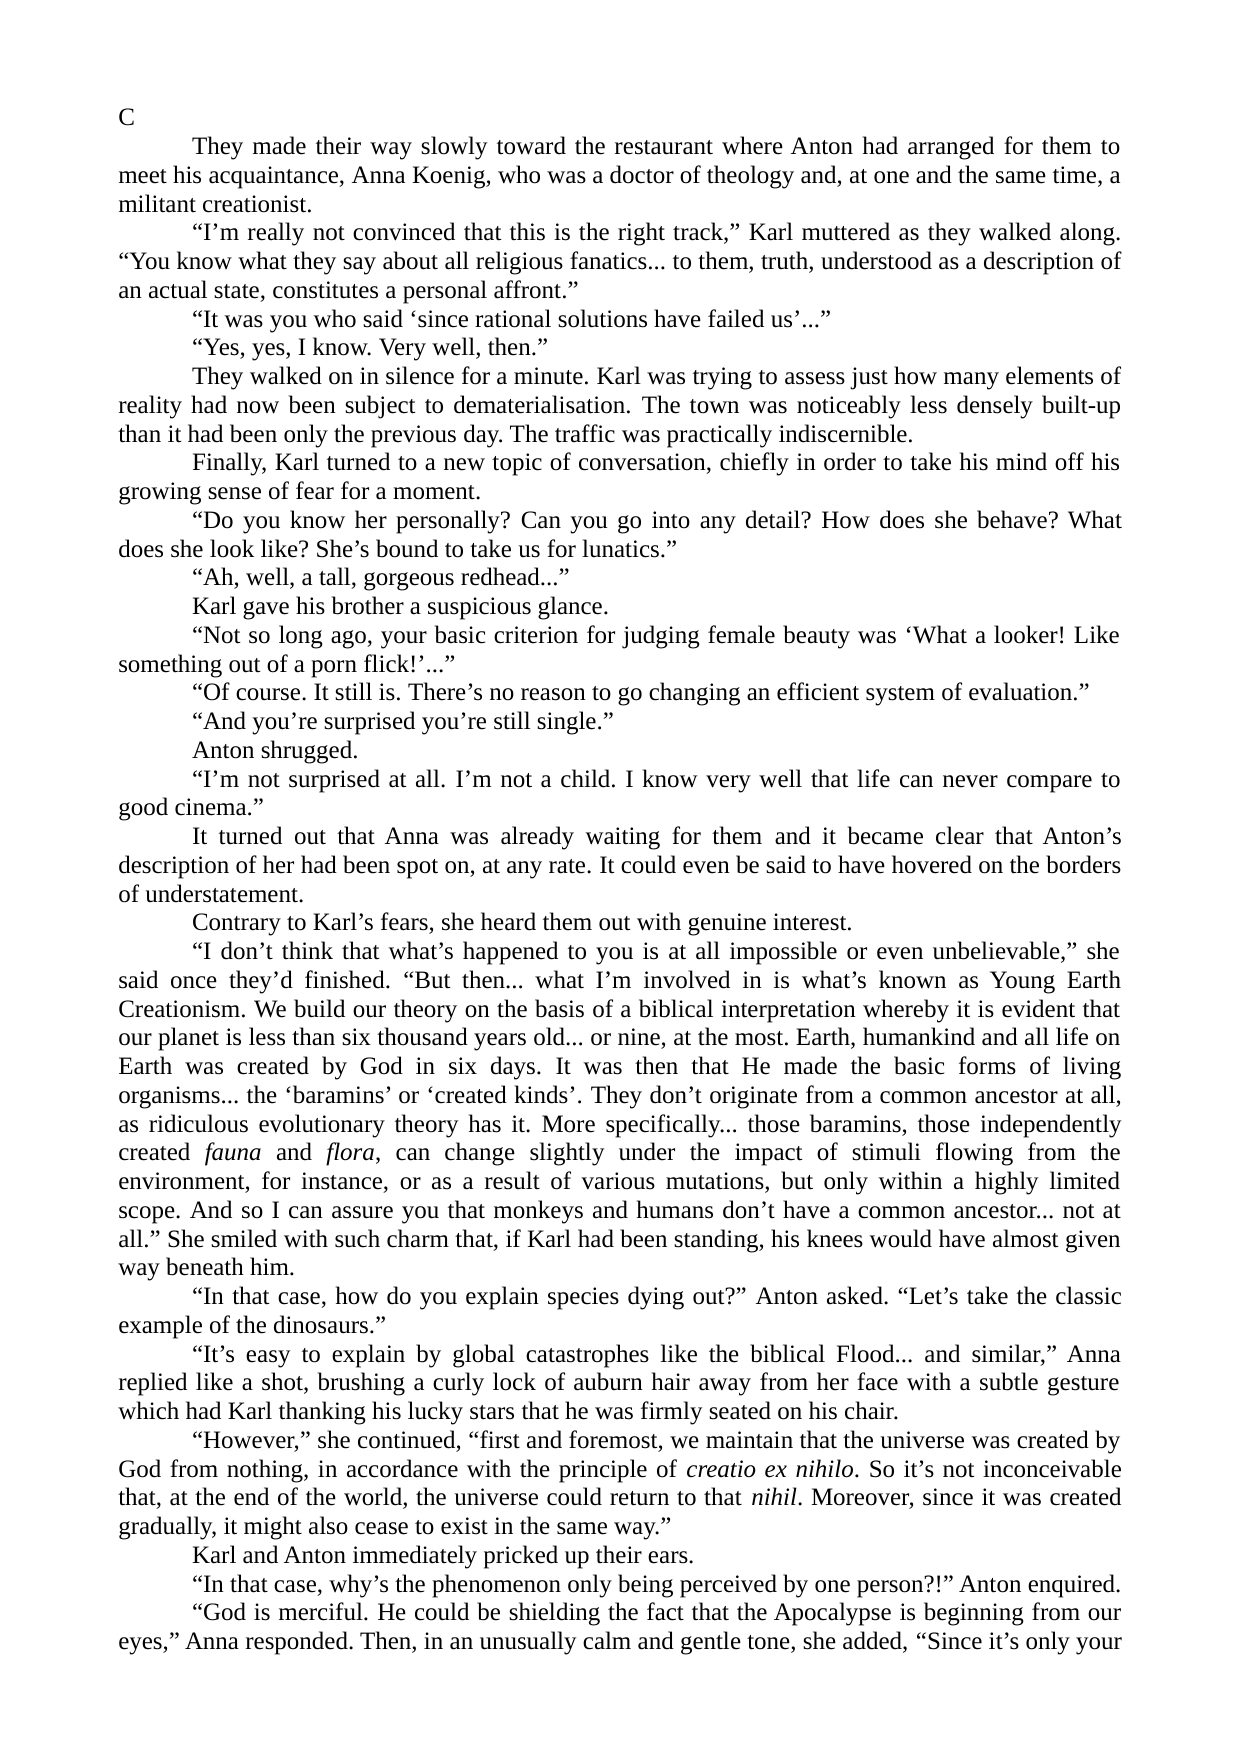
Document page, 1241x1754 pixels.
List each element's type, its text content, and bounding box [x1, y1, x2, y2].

text “Of course. It still is. There’s no reason to go changing an efficient system of evaluation.” [118, 677, 1122, 706]
text It turned out that Anna was already waiting for them and it became clear that Anton’s description of her had been spot on, at any rate. It could even be said to have hovered on the borders of understatement. [118, 821, 1122, 907]
text “Do you know her personally? Can you go into any detail? How does she behave? What does she look like? She’s bound to take us for lunatics.” [118, 505, 1122, 562]
text “However,” she continued, “first and foremost, we maintain that the universe was created by God from nothing, in accordance with the principle of creatio ex nihilo. So it’s not inconceivable that, at the end of the world, the universe could return to that nihil. Moreover, since it was created gradually, it might also cease to exist in the same way.” [118, 1425, 1122, 1540]
text “I don’t think that what’s happened to you is at all impossible or even unbelievable,” she said once they’d finished. “But then... what I’m involved in is what’s known as Young Earth Creationism. We build our theory on the basis of a biblical interpretation whereby it is evident that our planet is less than six thousand years old... or nine, at the most. Earth, humankind and all life on Earth was created by God in six days. It was then that He made the basic forms of living organisms... the ‘baramins’ or ‘created kinds’. They don’t originate from a common ancestor at all, as ridiculous evolutionary theory has it. More specifically... those baramins, those independently created fauna and flora, can change slightly under the impact of stimuli flowing from the environment, for instance, or as a result of various mutations, but only within a highly limited scope. And so I can assure you that monkeys and humans don’t have a common ancestor... not at all.” She smiled with such charm that, if Karl had been standing, his knees would have almost given way beneath him. [118, 936, 1122, 1281]
text “God is merciful. He could be shielding the fact that the Apocalypse is beginning from our eyes,” Anna responded. Then, in an unusually calm and gentle tone, she added, “Since it’s only your [118, 1597, 1122, 1655]
text Karl and Anton immediately pricked up their ears. [118, 1540, 1122, 1569]
text “I’m not surprised at all. I’m not a child. I know very well that life can never compare to good cinema.” [118, 764, 1122, 821]
text “It was you who said ‘since rational solutions have failed us’...” [118, 304, 1122, 332]
text “Yes, yes, I know. Very well, then.” [118, 332, 1122, 361]
text “In that case, how do you explain species dying out?” Anton asked. “Let’s take the classic example of the dinosaurs.” [118, 1281, 1122, 1339]
text Contrary to Karl’s fears, she heard them out with genuine interest. [118, 907, 1122, 936]
text “Not so long ago, your basic criterion for judging female beauty was ‘What a looker! Like something out of a porn flick!’...” [118, 620, 1122, 677]
text C [118, 102, 1122, 131]
text They walked on in silence for a minute. Karl was trying to assess just how many elements of reality had now been subject to dematerialisation. The town was noticeably less densely built-up than it had been only the previous day. The traffic was practically indiscernible. [118, 361, 1122, 447]
text “In that case, why’s the phenomenon only being perceived by one person?!” Anton enquired. [118, 1569, 1122, 1597]
text They made their way slowly toward the restaurant where Anton had arranged for them to meet his acquaintance, Anna Koenig, who was a doctor of theology and, at one and the same time, a militant creationist. [118, 131, 1122, 217]
text “And you’re surprised you’re still single.” [118, 706, 1122, 735]
text “I’m really not convinced that this is the right track,” Karl muttered as they walked along. “You know what they say about all religious fanatics... to them, truth, understood as a description of an actual state, constitutes a personal affront.” [118, 217, 1122, 304]
text “It’s easy to explain by global catastrophes like the biblical Flood... and similar,” Anna replied like a shot, brushing a curly lock of auburn hair away from her face with a subtle gesture which had Karl thanking his lucky stars that he was firmly seated on his chair. [118, 1339, 1122, 1425]
text Karl gave his brother a suspicious glance. [118, 591, 1122, 620]
text “Ah, well, a tall, gorgeous redhead...” [118, 562, 1122, 591]
text Anton shrugged. [118, 735, 1122, 764]
text Finally, Karl turned to a new topic of conversation, chiefly in order to take his mind off his growing sense of fear for a moment. [118, 447, 1122, 505]
